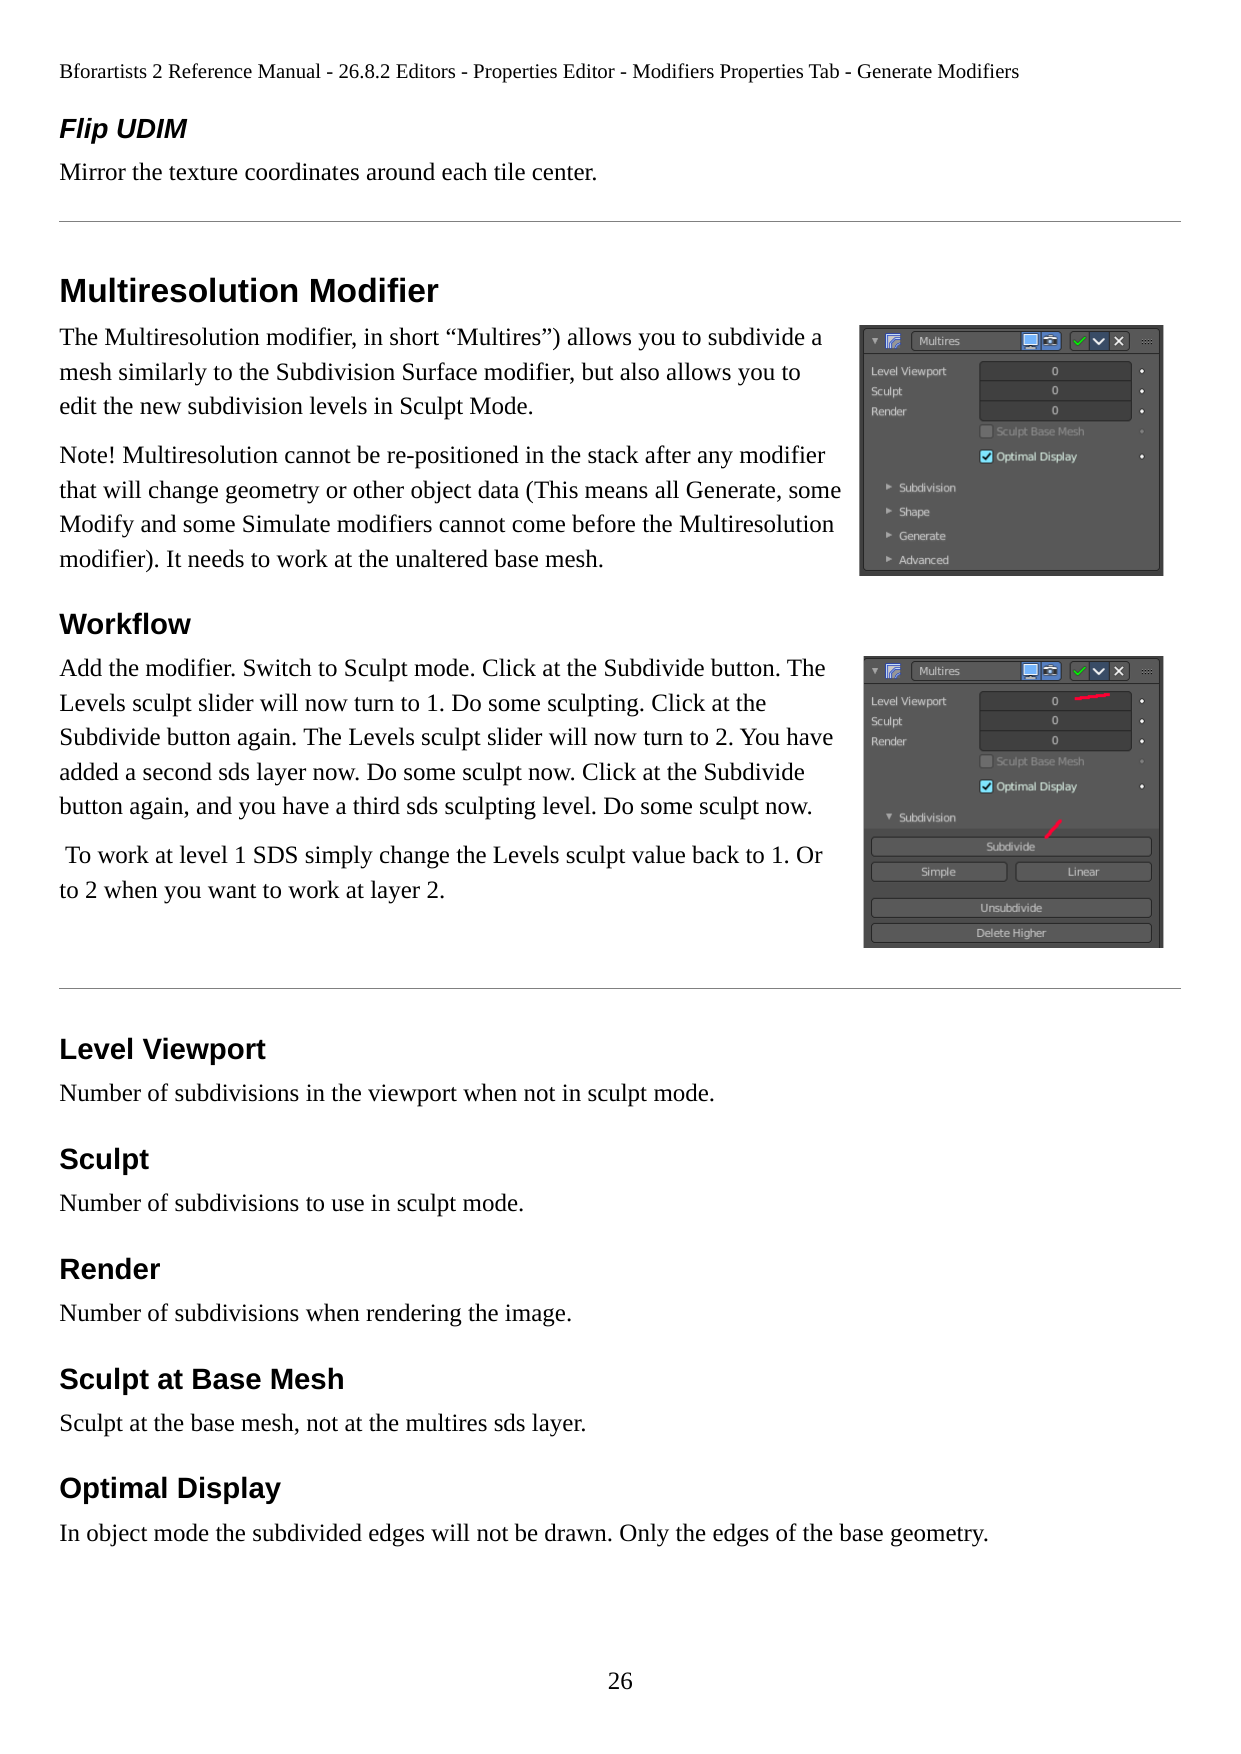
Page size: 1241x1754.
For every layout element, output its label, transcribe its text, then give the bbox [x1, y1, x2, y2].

picture [859, 325, 1164, 576]
text Add the modifier. Switch to Sculpt mode. Click at the Subdivide button. The Levels sculpt slider will now turn to 1. Do some sculpting. Click at the Subdivide button again. The Levels sculpt slider will now turn to 2. You have added a second sds layer now. Do some sculpt now. Click at the Subdivide button again, and you have a third sds sculpting level. Do some sculpt now. [59, 653, 1181, 820]
text Number of subdivisions in the viewport when not in sculpt mode. [59, 1078, 1181, 1107]
text Note! Multiresolution cannot be re-positioned in the stack after any modifier that will change geometry or other object data (This means all Generate, some Modify and some Simulate modifiers cannot come before the Multiresolution modifier). It needs to work at the unaltered base mesh. [59, 440, 859, 572]
text To work at level 1 SDS simply change the Levels sculpt value back to 1. Or to 2 when you want to work at layer 2. [59, 841, 863, 904]
text Sculpt at the base mesh, not at the multires sds layer. [59, 1408, 1181, 1437]
subtitle Flip UDIM [59, 113, 1181, 144]
text In object mode the subdivided edges will not be drawn. Only the edges of the base geometry. [59, 1518, 1181, 1546]
text Number of subdivisions to use in sculpt mode. [59, 1188, 1181, 1217]
text The Multiresolution modifier, in short “Multires”) allows you to subdivide a mesh similarly to the Subdivision Surface modifier, but also allows you to edit the new subdivision levels in Sculpt Mode. [59, 322, 1181, 420]
picture [863, 656, 1164, 948]
text Number of subdivisions when rendering the image. [59, 1298, 1181, 1327]
subtitle Workflow [59, 607, 1181, 641]
text Mirror the texture coordinates around each tile center. [59, 157, 1181, 186]
subtitle Sculpt [59, 1142, 1181, 1176]
subtitle Level Viewport [59, 1032, 1181, 1066]
subtitle Multiresolution Modifier [59, 271, 1181, 310]
subtitle Sculpt at Base Mesh [59, 1362, 1181, 1395]
subtitle Optimal Display [59, 1471, 1181, 1505]
subtitle Render [59, 1252, 1181, 1285]
